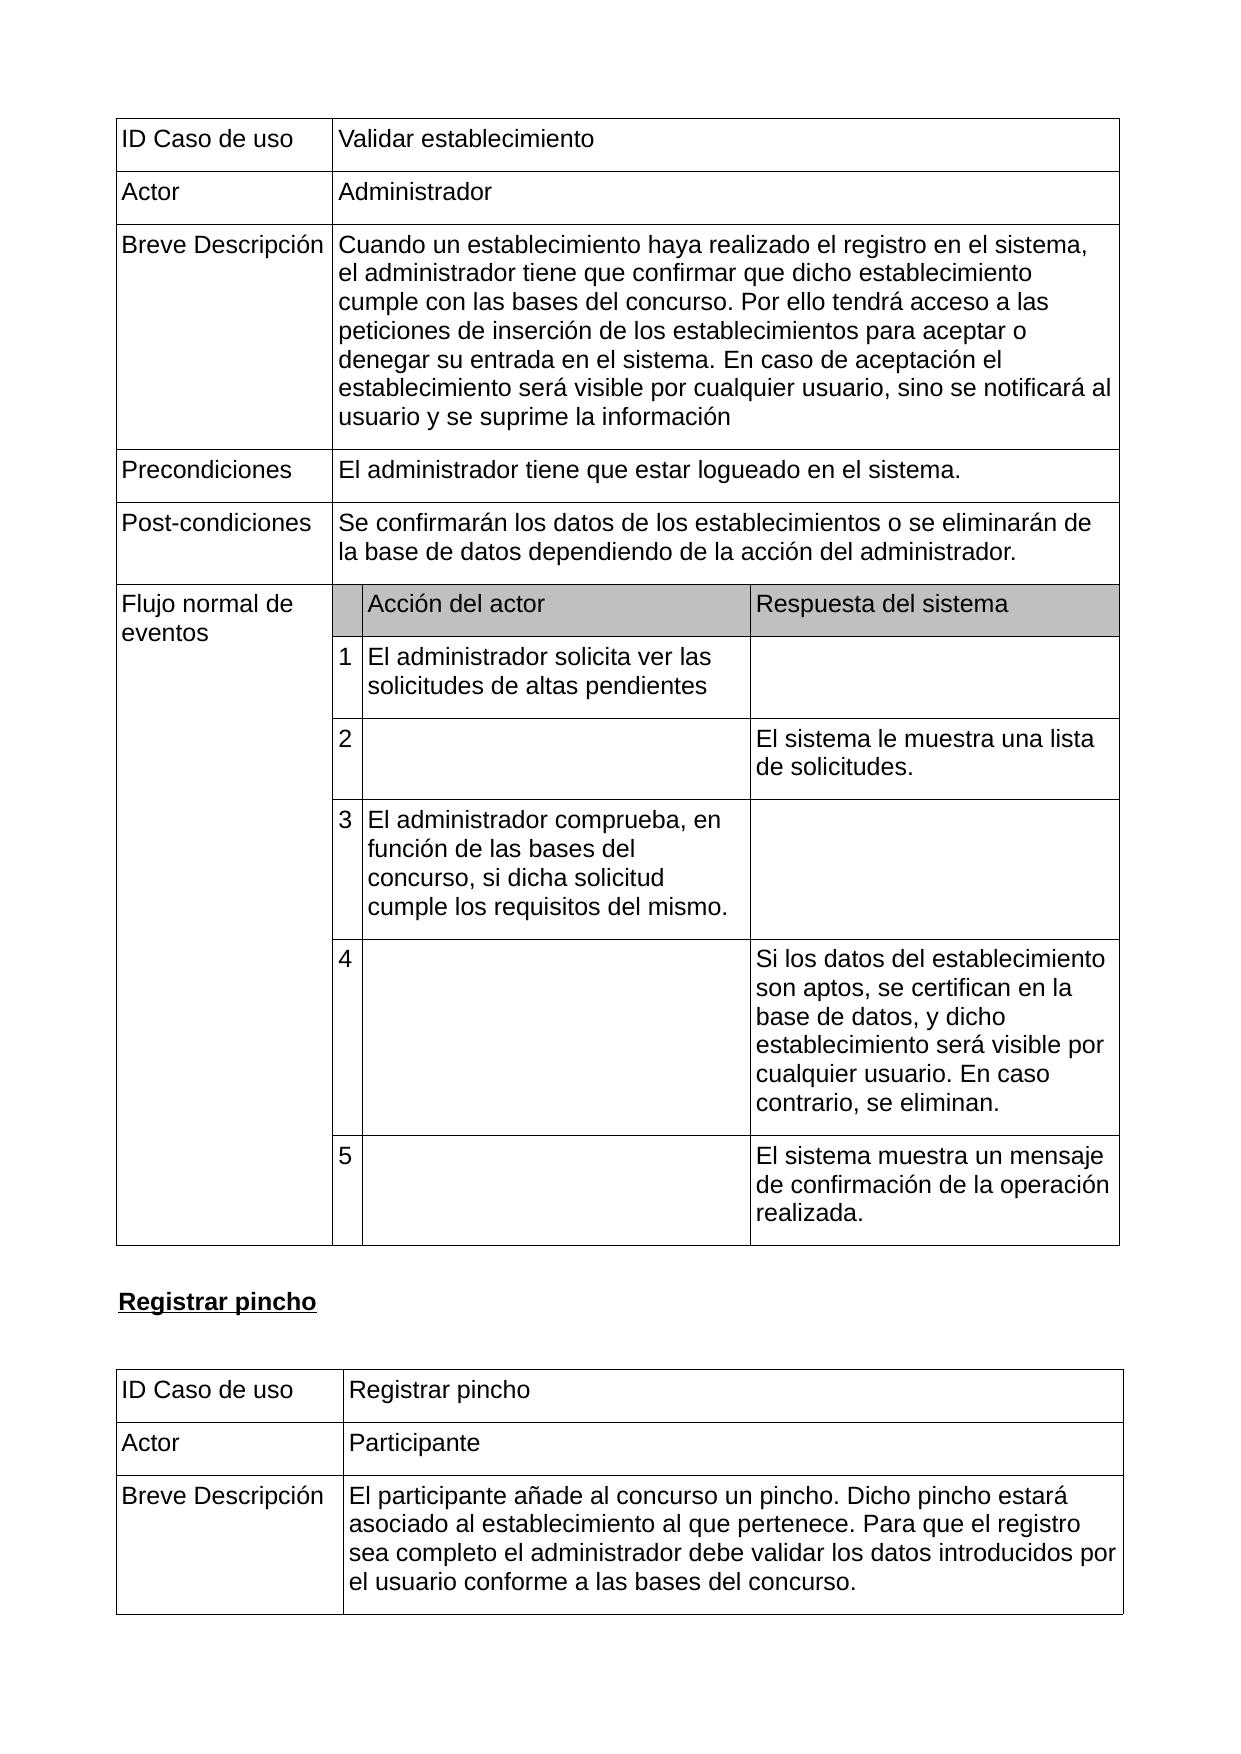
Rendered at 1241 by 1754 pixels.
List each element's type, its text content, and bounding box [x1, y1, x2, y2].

text Registrar pincho [118, 1287, 1122, 1315]
table_cell Flujo normal de eventos [117, 585, 332, 1245]
table_cell Si los datos del establecimiento son aptos, se certifican en la base de datos, y dicho establecimiento será visible por cualquier usuario. En caso contrario, se eliminan. [751, 940, 1119, 1135]
table_cell Administrador [333, 172, 1119, 224]
table_cell El sistema le muestra una lista de solicitudes. [751, 719, 1119, 799]
table_cell Cuando un establecimiento haya realizado el registro en el sistema, el administrador tiene que confirmar que dicho establecimiento cumple con las bases del concurso. Por ello tendrá acceso a las peticiones de inserción de los establecimientos para aceptar o denegar su entrada en el sistema. En caso de aceptación el establecimiento será visible por cualquier usuario, sino se notificará al usuario y se suprime la información [333, 225, 1119, 449]
table_cell Precondiciones [117, 450, 332, 502]
table_cell Actor [117, 1423, 343, 1475]
table_cell 1 [333, 637, 362, 718]
table_cell El participante añade al concurso un pincho. Dicho pincho estará asociado al establecimiento al que pertenece. Para que el registro sea completo el administrador debe validar los datos introducidos por el usuario conforme a las bases del concurso. [344, 1476, 1123, 1614]
table_cell [333, 585, 362, 636]
table_cell [363, 940, 750, 1135]
table_cell 4 [333, 940, 362, 1135]
table_cell [751, 637, 1119, 718]
table_cell Se confirmarán los datos de los establecimientos o se eliminarán de la base de datos dependiendo de la acción del administrador. [333, 503, 1119, 583]
table_cell El administrador comprueba, en función de las bases del concurso, si dicha solicitud cumple los requisitos del mismo. [363, 800, 750, 938]
table_cell [751, 800, 1119, 938]
table_cell Breve Descripción [117, 1476, 343, 1614]
table_cell Breve Descripción [117, 225, 332, 449]
table_cell Acción del actor [363, 585, 750, 636]
table_cell El administrador tiene que estar logueado en el sistema. [333, 450, 1119, 502]
table_cell 2 [333, 719, 362, 799]
table_cell 5 [333, 1136, 362, 1245]
table_cell El sistema muestra un mensaje de confirmación de la operación realizada. [751, 1136, 1119, 1245]
table_cell Post-condiciones [117, 503, 332, 583]
table_cell 3 [333, 800, 362, 938]
table_cell [363, 1136, 750, 1245]
table_cell Respuesta del sistema [751, 585, 1119, 636]
table_cell Actor [117, 172, 332, 224]
table_cell El administrador solicita ver las solicitudes de altas pendientes [363, 637, 750, 718]
table_cell [363, 719, 750, 799]
table_header Registrar pincho [344, 1370, 1123, 1422]
table_cell Participante [344, 1423, 1123, 1475]
table_header ID Caso de uso [117, 119, 332, 171]
table_header Validar establecimiento [333, 119, 1119, 171]
table_header ID Caso de uso [117, 1370, 343, 1422]
